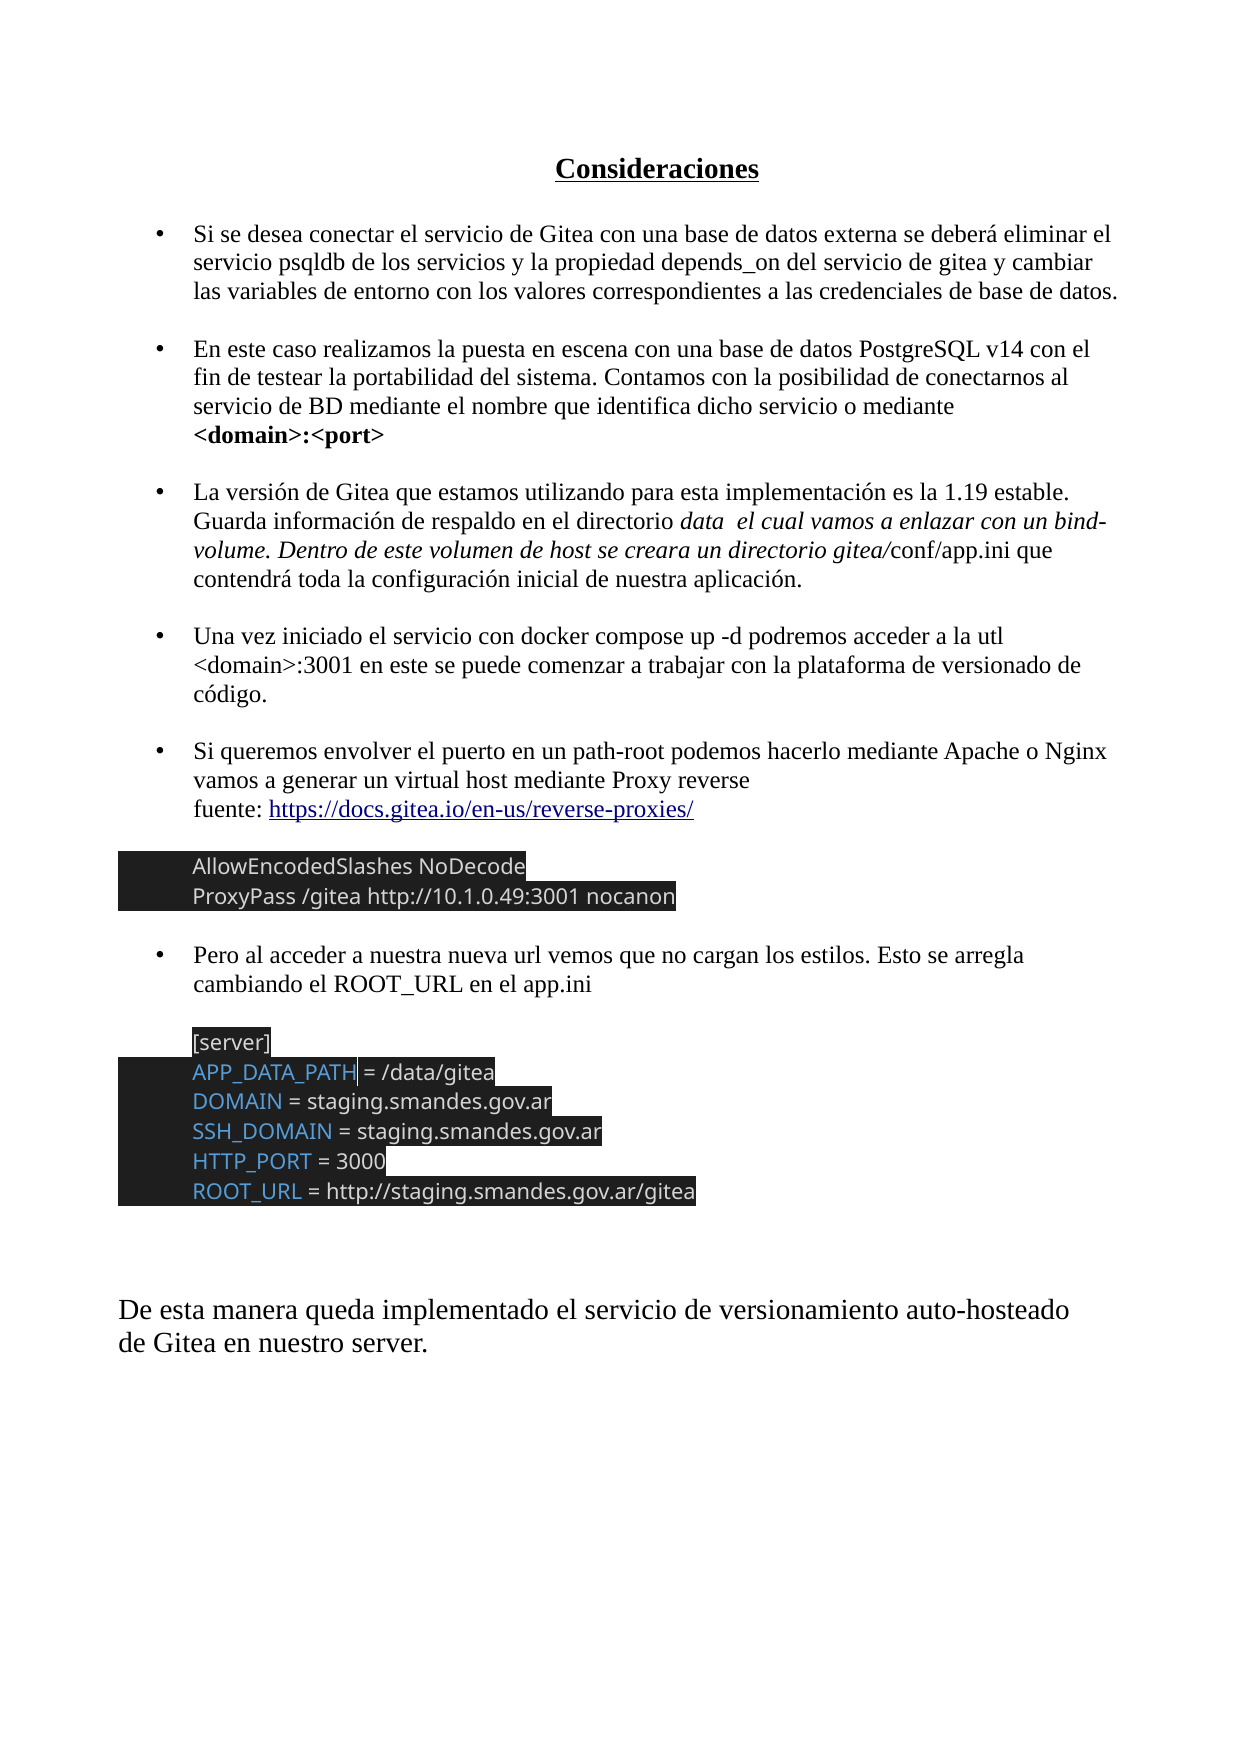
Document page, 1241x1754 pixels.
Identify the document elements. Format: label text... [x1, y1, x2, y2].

text [server] [118, 1027, 1122, 1057]
text DOMAIN = staging.smandes.gov.ar [118, 1086, 1122, 1116]
text de Gitea en nuestro server. [118, 1325, 1122, 1359]
list La versión de Gitea que estamos utilizando para esta implementación es la 1.19 estable. Guarda información de respaldo en el directorio data el cual vamos a enlazar con un bind-volume. Dentro de este volumen de host se creara un directorio gitea/conf/app.ini que contendrá toda la configuración inicial de nuestra aplicación. [156, 477, 1122, 592]
list En este caso realizamos la puesta en escena con una base de datos PostgreSQL v14 con el fin de testear la portabilidad del sistema. Contamos con la posibilidad de conectarnos al servicio de BD mediante el nombre que identifica dicho servicio o mediante <domain>:<port> [156, 334, 1122, 449]
text ROOT_URL = http://staging.smandes.gov.ar/gitea [118, 1176, 1122, 1206]
list Pero al acceder a nuestra nueva url vemos que no cargan los estilos. Esto se arregla cambiando el ROOT_URL en el app.ini [156, 941, 1122, 998]
text HTTP_PORT = 3000 [118, 1146, 1122, 1176]
text SSH_DOMAIN = staging.smandes.gov.ar [118, 1116, 1122, 1146]
text Consideraciones [118, 152, 1122, 185]
text APP_DATA_PATH = /data/gitea [118, 1057, 1122, 1086]
list fuente: https://docs.gitea.io/en-us/reverse-proxies/ [156, 794, 1122, 822]
list Si queremos envolver el puerto en un path-root podemos hacerlo mediante Apache o Nginx vamos a generar un virtual host mediante Proxy reverse [156, 736, 1122, 794]
text De esta manera queda implementado el servicio de versionamiento auto-hosteado [118, 1292, 1122, 1325]
text AllowEncodedSlashes NoDecode [118, 851, 1122, 881]
list Una vez iniciado el servicio con docker compose up -d podremos acceder a la utl <domain>:3001 en este se puede comenzar a trabajar con la plataforma de versionado de código. [156, 621, 1122, 707]
list Si se desea conectar el servicio de Gitea con una base de datos externa se deberá eliminar el servicio psqldb de los servicios y la propiedad depends_on del servicio de gitea y cambiar las variables de entorno con los valores correspondientes a las credenciales de base de datos. [156, 219, 1122, 305]
text ProxyPass /gitea http://10.1.0.49:3001 nocanon [118, 881, 1122, 911]
